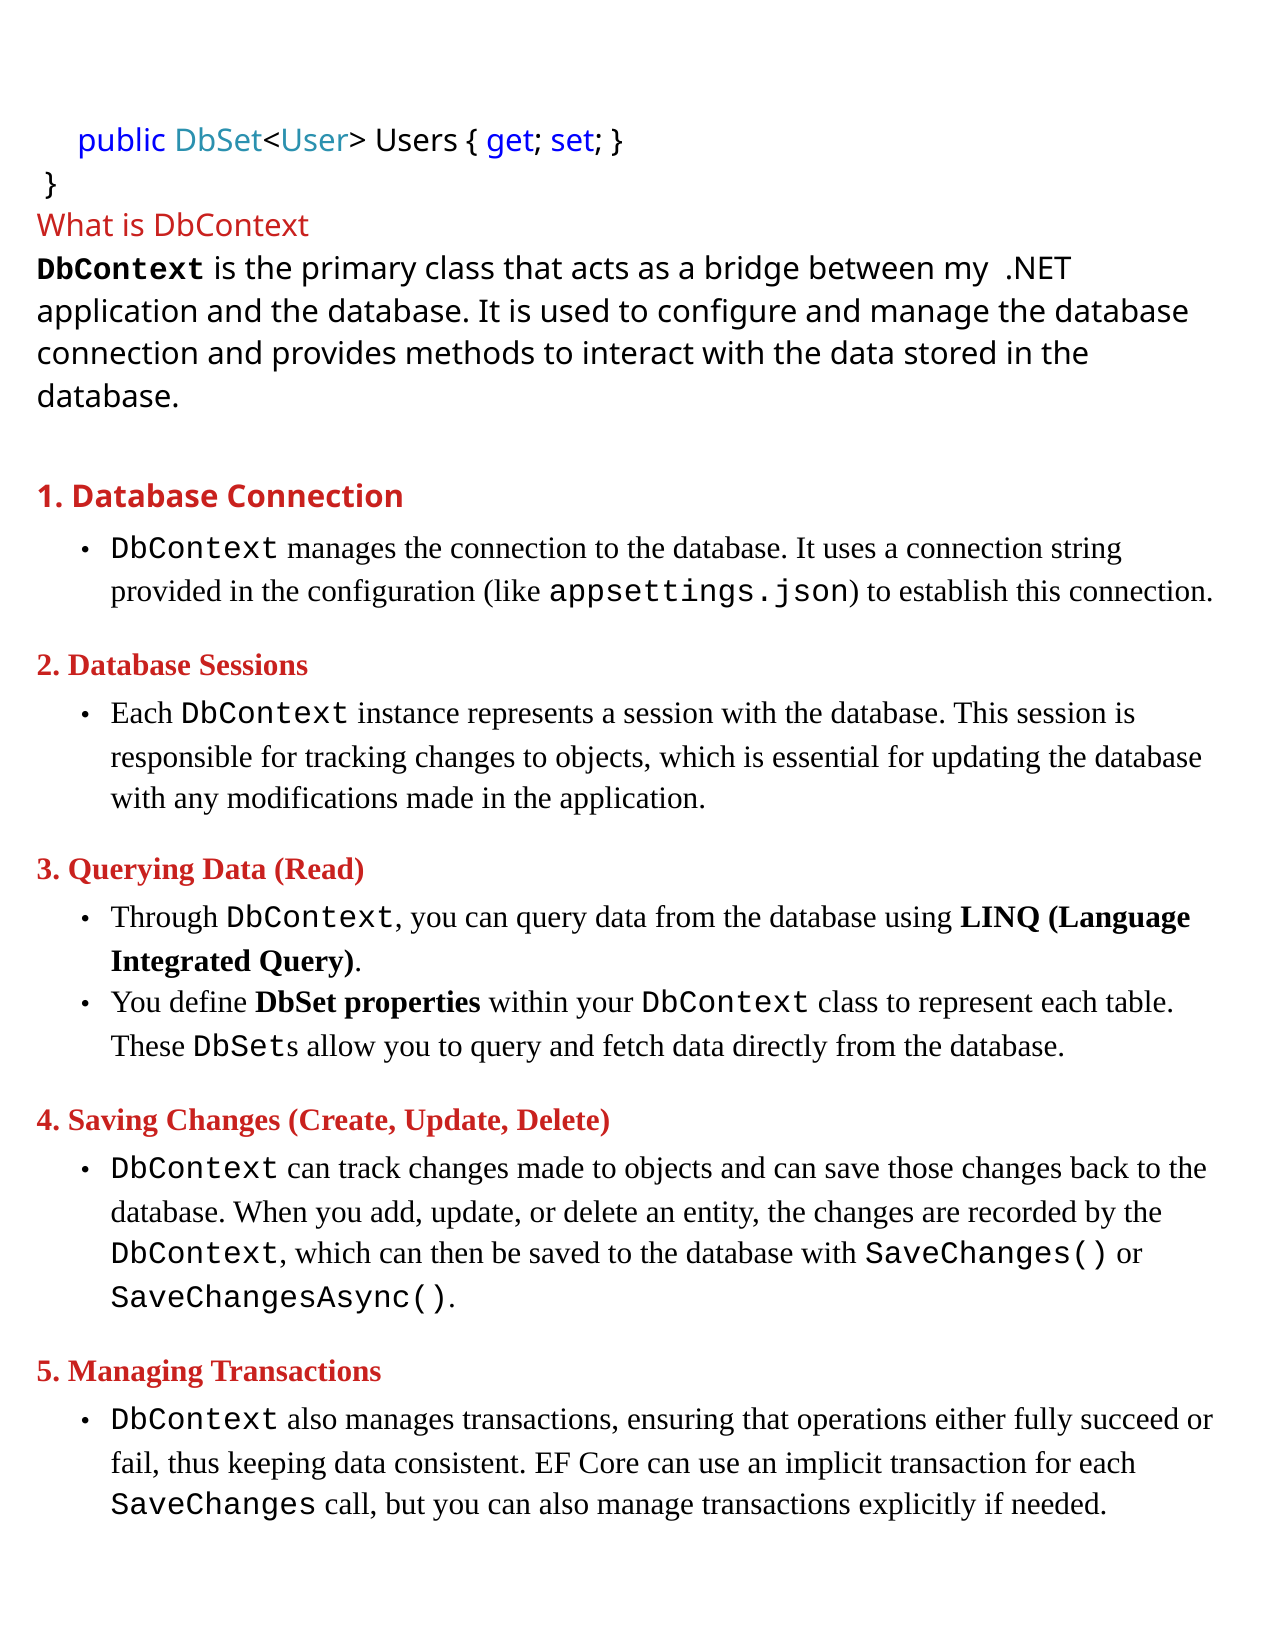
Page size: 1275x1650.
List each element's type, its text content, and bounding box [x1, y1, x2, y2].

subtitle 5. Managing Transactions [36, 1352, 1227, 1388]
subtitle 4. Saving Changes (Create, Update, Delete) [36, 1101, 1227, 1137]
subtitle 1. Database Connection [36, 474, 1227, 516]
list DbContext manages the connection to the database. It uses a connection string provided in the configuration (like appsettings.json) to establish this connection. [81, 529, 1227, 611]
subtitle 2. Database Sessions [36, 646, 1227, 682]
text What is DbContext [36, 203, 1227, 246]
list You define DbSet properties within your DbContext class to represent each table. These DbSets allow you to query and fetch data directly from the database. [81, 984, 1227, 1066]
text public DbSet<User> Users { get; set; } [36, 118, 1227, 161]
subtitle 3. Querying Data (Read) [36, 850, 1227, 886]
text } [36, 161, 1227, 203]
list Through DbContext, you can query data from the database using LINQ (Language Integrated Query). [81, 898, 1227, 978]
text DbContext is the primary class that acts as a bridge between my .NET application and the database. It is used to configure and manage the database connection and provides methods to interact with the data stored in the database. [36, 246, 1227, 417]
list Each DbContext instance represents a session with the database. This session is responsible for tracking changes to objects, which is essential for updating the database with any modifications made in the application. [81, 694, 1227, 816]
list DbContext can track changes made to objects and can save those changes back to the database. When you add, update, or delete an entity, the changes are recorded by the DbContext, which can then be saved to the database with SaveChanges() or SaveChangesAsync(). [81, 1149, 1227, 1317]
list DbContext also manages transactions, ensuring that operations either fully succeed or fail, thus keeping data consistent. EF Core can use an implicit transaction for each SaveChanges call, but you can also manage transactions explicitly if needed. [81, 1400, 1227, 1524]
